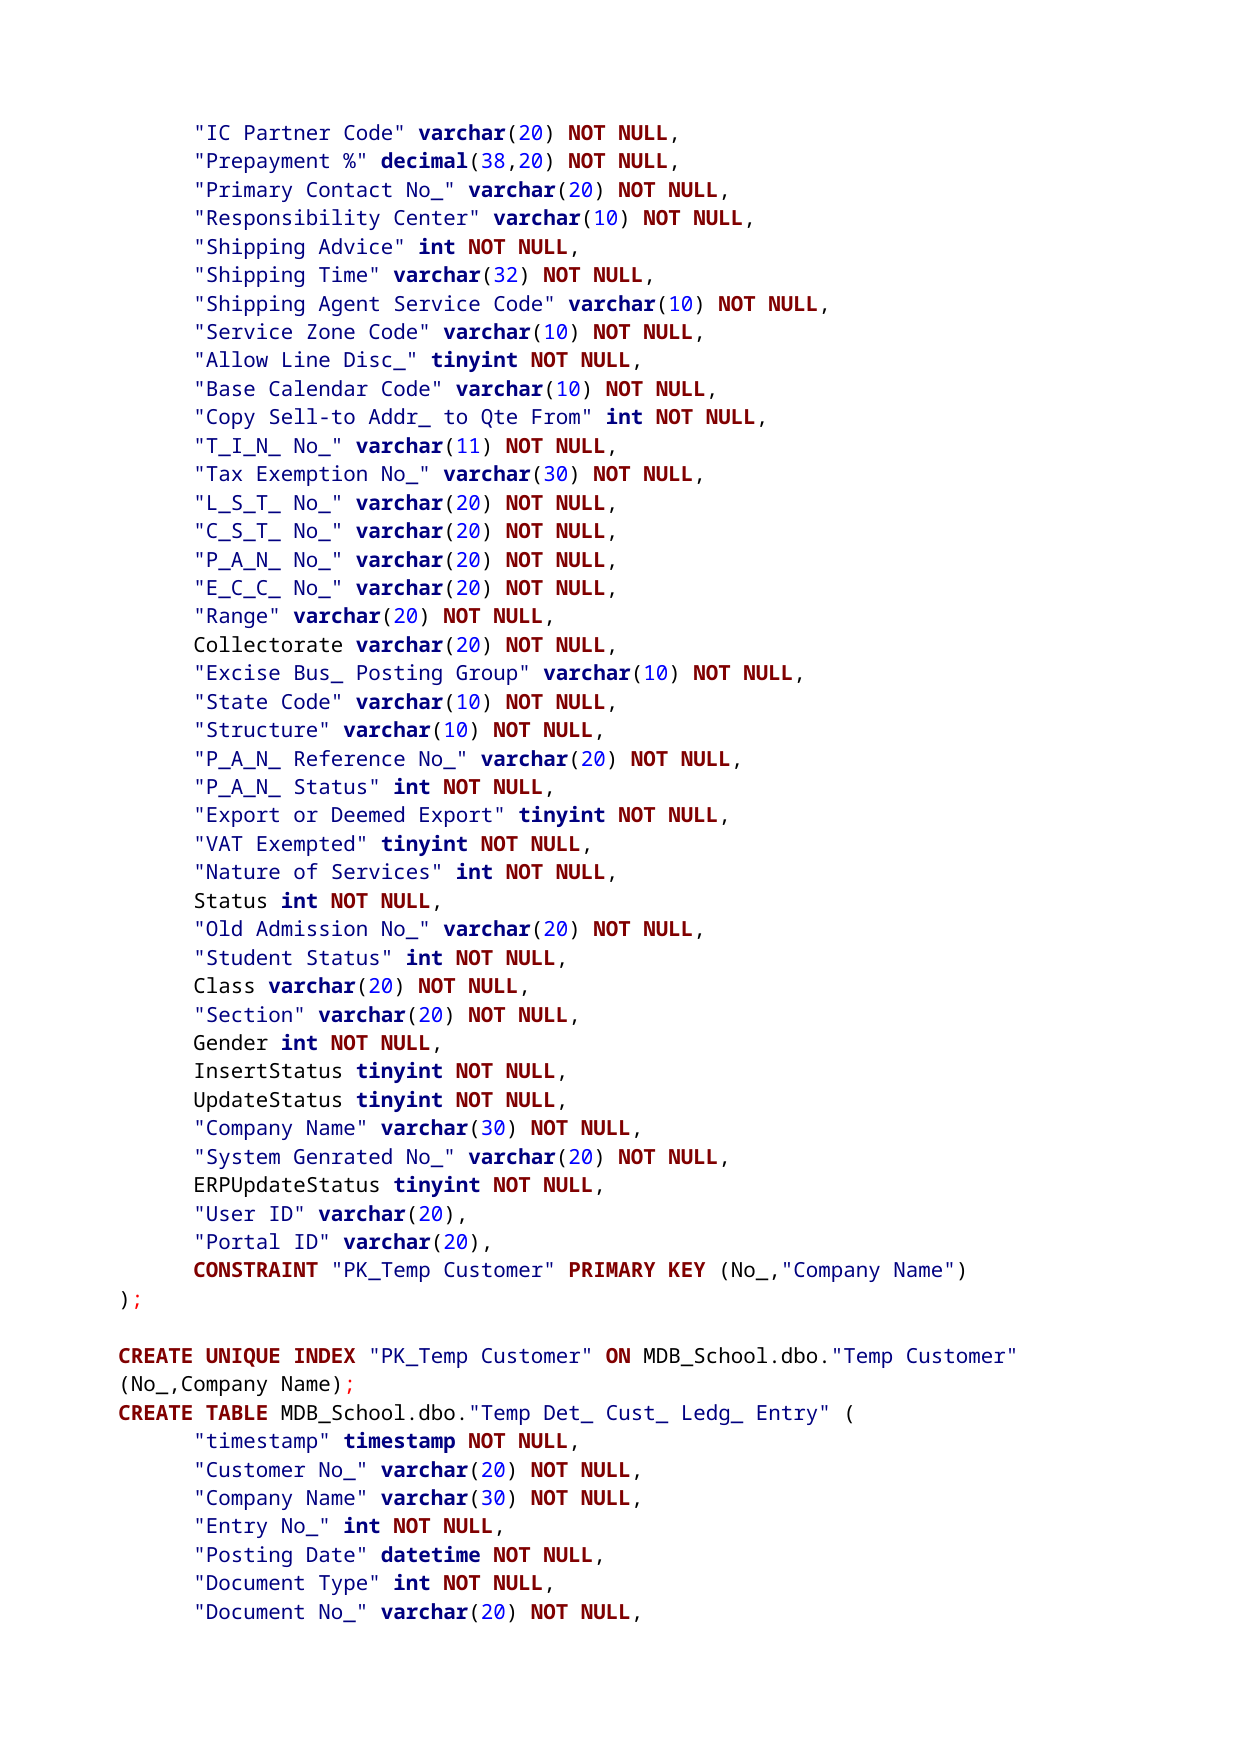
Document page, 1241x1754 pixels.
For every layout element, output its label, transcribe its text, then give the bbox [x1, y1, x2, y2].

text ERPUpdateStatus tinyint NOT NULL, [118, 1170, 1122, 1199]
text "P_A_N_ No_" varchar(20) NOT NULL, [118, 545, 1122, 573]
text "Prepayment %" decimal(38,20) NOT NULL, [118, 147, 1122, 175]
text Class varchar(20) NOT NULL, [118, 971, 1122, 1000]
text "State Code" varchar(10) NOT NULL, [118, 687, 1122, 715]
text "Responsibility Center" varchar(10) NOT NULL, [118, 203, 1122, 232]
text ); [118, 1284, 1122, 1312]
text CREATE TABLE MDB_School.dbo."Temp Det_ Cust_ Ledg_ Entry" ( [118, 1398, 1122, 1426]
text InsertStatus tinyint NOT NULL, [118, 1057, 1122, 1085]
text Status int NOT NULL, [118, 886, 1122, 914]
text "Customer No_" varchar(20) NOT NULL, [118, 1455, 1122, 1483]
text "Structure" varchar(10) NOT NULL, [118, 715, 1122, 744]
text "Export or Deemed Export" tinyint NOT NULL, [118, 801, 1122, 829]
text Gender int NOT NULL, [118, 1028, 1122, 1057]
text "User ID" varchar(20), [118, 1199, 1122, 1227]
text "Posting Date" datetime NOT NULL, [118, 1540, 1122, 1568]
text "Section" varchar(20) NOT NULL, [118, 1000, 1122, 1028]
text "P_A_N_ Reference No_" varchar(20) NOT NULL, [118, 744, 1122, 772]
text "Copy Sell-to Addr_ to Qte From" int NOT NULL, [118, 402, 1122, 431]
text "Tax Exemption No_" varchar(30) NOT NULL, [118, 459, 1122, 488]
text "P_A_N_ Status" int NOT NULL, [118, 772, 1122, 801]
text "C_S_T_ No_" varchar(20) NOT NULL, [118, 516, 1122, 545]
text "Range" varchar(20) NOT NULL, [118, 602, 1122, 630]
text Collectorate varchar(20) NOT NULL, [118, 630, 1122, 658]
text "E_C_C_ No_" varchar(20) NOT NULL, [118, 573, 1122, 602]
text "timestamp" timestamp NOT NULL, [118, 1426, 1122, 1455]
text "System Genrated No_" varchar(20) NOT NULL, [118, 1142, 1122, 1170]
text "Student Status" int NOT NULL, [118, 943, 1122, 971]
text "VAT Exempted" tinyint NOT NULL, [118, 829, 1122, 857]
text "Shipping Agent Service Code" varchar(10) NOT NULL, [118, 289, 1122, 317]
text "Portal ID" varchar(20), [118, 1227, 1122, 1256]
text "Company Name" varchar(30) NOT NULL, [118, 1483, 1122, 1512]
text "Excise Bus_ Posting Group" varchar(10) NOT NULL, [118, 658, 1122, 687]
text "Company Name" varchar(30) NOT NULL, [118, 1113, 1122, 1142]
text CONSTRAINT "PK_Temp Customer" PRIMARY KEY (No_,"Company Name") [118, 1256, 1122, 1284]
text "Shipping Advice" int NOT NULL, [118, 232, 1122, 260]
text "Shipping Time" varchar(32) NOT NULL, [118, 260, 1122, 289]
text UpdateStatus tinyint NOT NULL, [118, 1085, 1122, 1113]
text "Nature of Services" int NOT NULL, [118, 857, 1122, 886]
text "Base Calendar Code" varchar(10) NOT NULL, [118, 374, 1122, 402]
text "Primary Contact No_" varchar(20) NOT NULL, [118, 175, 1122, 203]
text "Document Type" int NOT NULL, [118, 1568, 1122, 1597]
text "Service Zone Code" varchar(10) NOT NULL, [118, 317, 1122, 346]
text "Entry No_" int NOT NULL, [118, 1512, 1122, 1540]
text "Old Admission No_" varchar(20) NOT NULL, [118, 914, 1122, 943]
text "Document No_" varchar(20) NOT NULL, [118, 1597, 1122, 1625]
text "L_S_T_ No_" varchar(20) NOT NULL, [118, 488, 1122, 516]
text "Allow Line Disc_" tinyint NOT NULL, [118, 346, 1122, 374]
text CREATE UNIQUE INDEX "PK_Temp Customer" ON MDB_School.dbo."Temp Customer" (No_,Company Name); [118, 1341, 1122, 1398]
text "T_I_N_ No_" varchar(11) NOT NULL, [118, 431, 1122, 459]
text "IC Partner Code" varchar(20) NOT NULL, [118, 118, 1122, 147]
